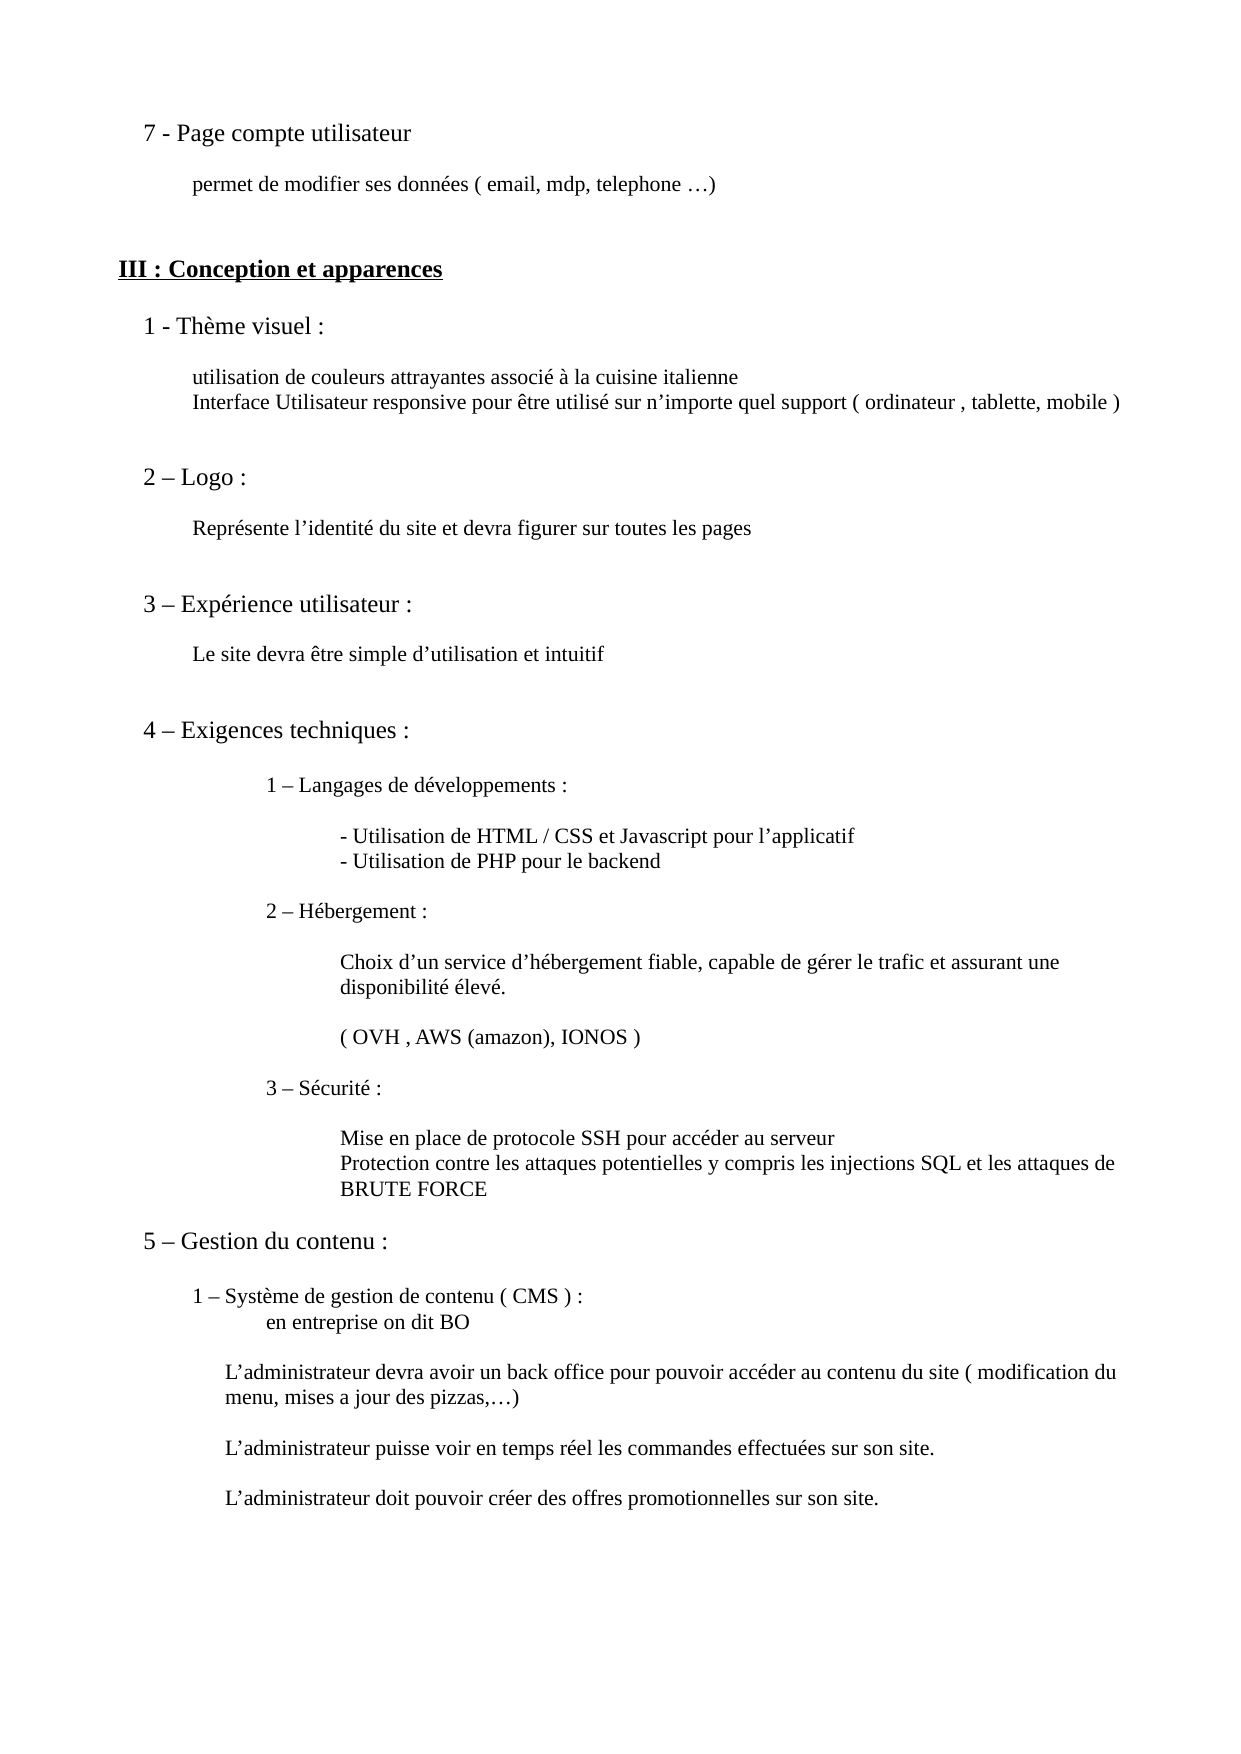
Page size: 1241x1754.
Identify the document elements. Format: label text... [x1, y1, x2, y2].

text 3 – Sécurité : [118, 1075, 1122, 1100]
text 1 - Thème visuel : [118, 311, 1122, 340]
text Choix d’un service d’hébergement fiable, capable de gérer le trafic et assurant une disponibilité élevé. [118, 949, 1122, 999]
text Interface Utilisateur responsive pour être utilisé sur n’importe quel support ( ordinateur , tablette, mobile ) [118, 389, 1122, 414]
text 7 - Page compte utilisateur [118, 118, 1122, 147]
text en entreprise on dit BO [118, 1309, 1122, 1334]
text utilisation de couleurs attrayantes associé à la cuisine italienne [118, 364, 1122, 389]
text - Utilisation de PHP pour le backend [118, 848, 1122, 873]
text L’administrateur doit pouvoir créer des offres promotionnelles sur son site. [118, 1485, 1122, 1510]
text permet de modifier ses données ( email, mdp, telephone …) [118, 171, 1122, 196]
text 3 – Expérience utilisateur : [118, 589, 1122, 617]
text ( OVH , AWS (amazon), IONOS ) [118, 1024, 1122, 1049]
text 1 – Langages de développements : [118, 772, 1122, 797]
text - Utilisation de HTML / CSS et Javascript pour l’applicatif [118, 823, 1122, 848]
text 1 – Système de gestion de contenu ( CMS ) : [118, 1283, 1122, 1309]
text III : Conception et apparences [118, 254, 1122, 282]
text 5 – Gestion du contenu : [118, 1226, 1122, 1255]
text Mise en place de protocole SSH pour accéder au serveur [118, 1125, 1122, 1150]
text Représente l’identité du site et devra figurer sur toutes les pages [118, 515, 1122, 541]
text Protection contre les attaques potentielles y compris les injections SQL et les attaques de BRUTE FORCE [118, 1150, 1122, 1201]
text L’administrateur devra avoir un back office pour pouvoir accéder au contenu du site ( modification du menu, mises a jour des pizzas,…) [118, 1359, 1122, 1409]
text Le site devra être simple d’utilisation et intuitif [118, 641, 1122, 667]
text 4 – Exigences techniques : [118, 715, 1122, 743]
text L’administrateur puisse voir en temps réel les commandes effectuées sur son site. [118, 1435, 1122, 1460]
text 2 – Logo : [118, 462, 1122, 491]
text 2 – Hébergement : [118, 898, 1122, 923]
